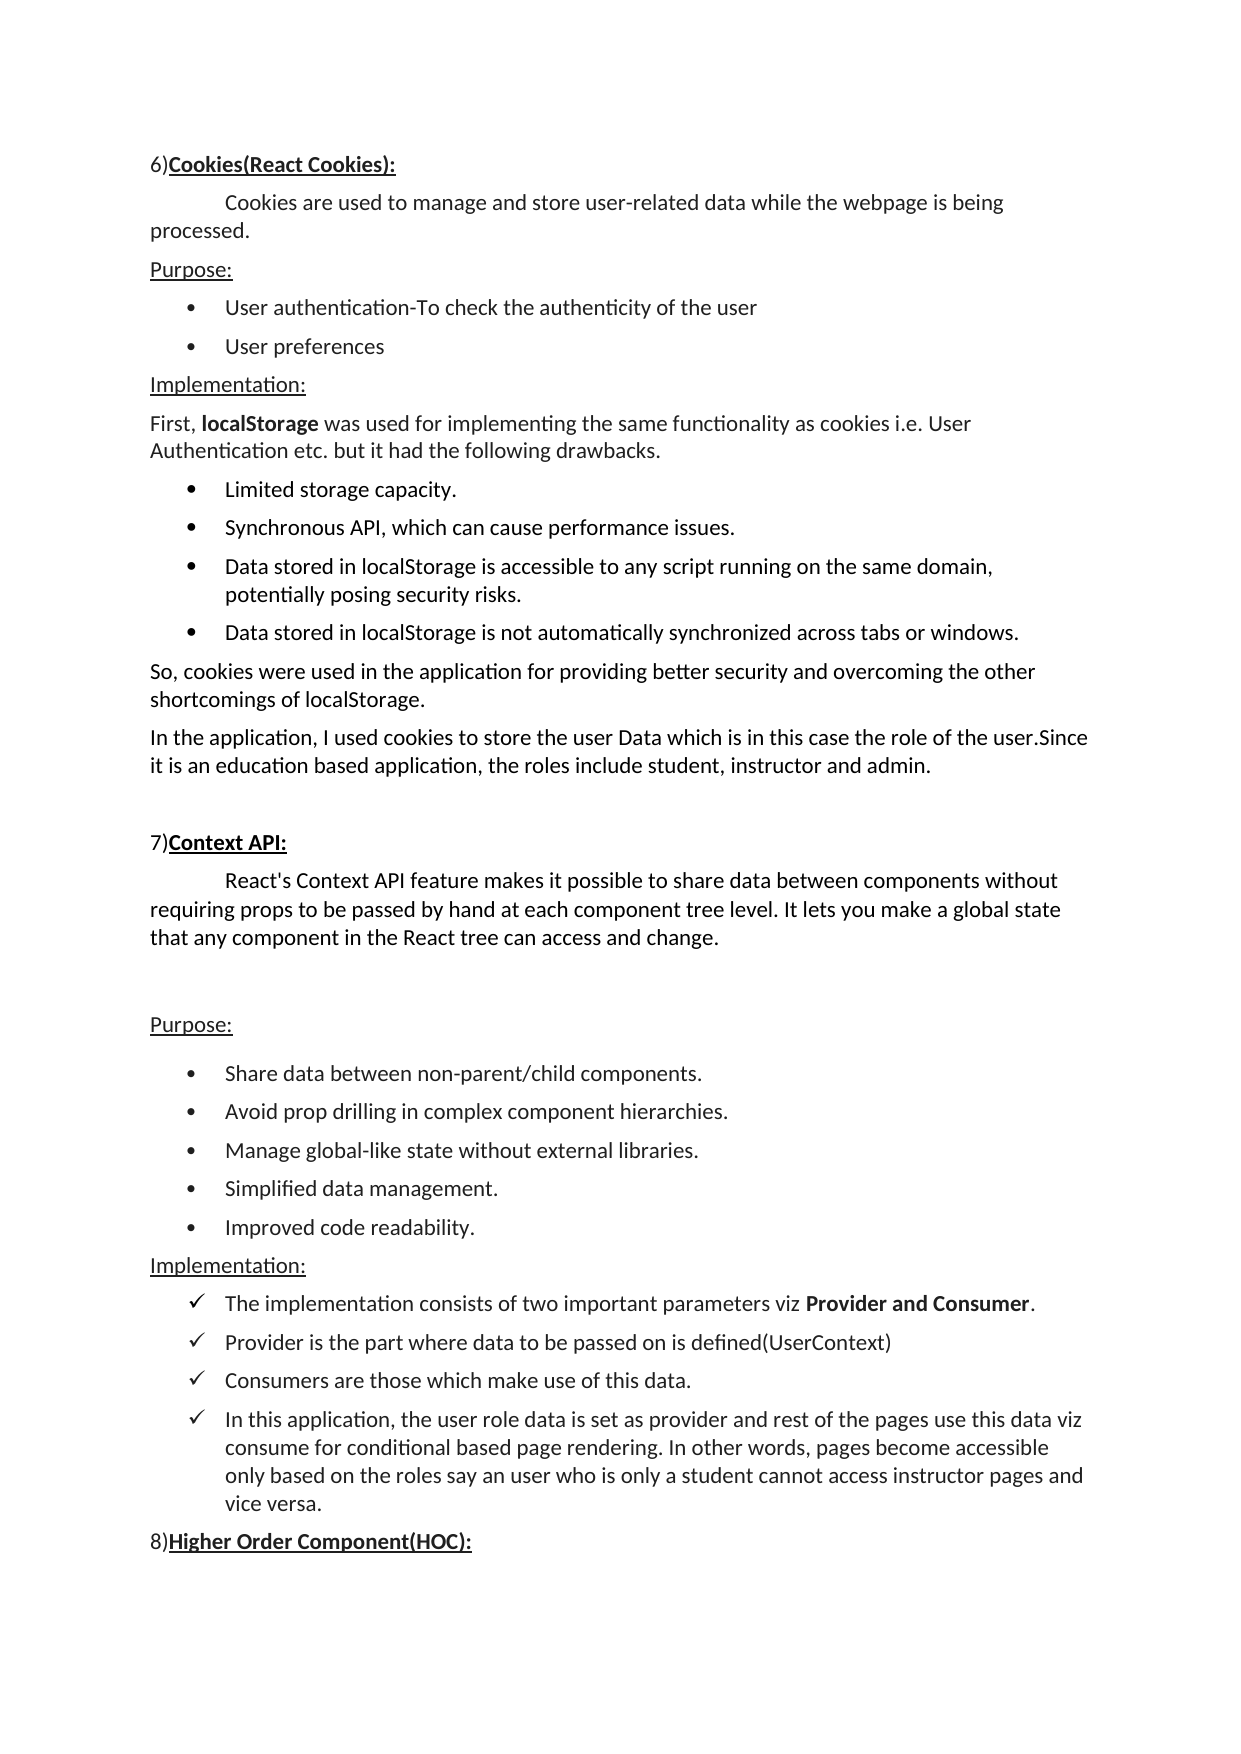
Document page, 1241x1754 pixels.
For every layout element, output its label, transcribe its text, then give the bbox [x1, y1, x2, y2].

list Simplified data management. [187, 1174, 1090, 1202]
list Avoid prop drilling in complex component hierarchies. [187, 1097, 1090, 1125]
list In this application, the user role data is set as provider and rest of the pages use this data viz consume for conditional based page rendering. In other words, pages become accessible only based on the roles say an user who is only a student cannot access instructor pages and vice versa. [187, 1405, 1090, 1517]
text So, cookies were used in the application for providing better security and overcoming the other shortcomings of localStorage. [150, 657, 1090, 713]
list Improved code readability. [187, 1213, 1090, 1241]
list Limited storage capacity. [187, 475, 1090, 503]
text 7)Context API: [150, 828, 1090, 856]
text 6)Cookies(React Cookies): [150, 150, 1090, 178]
text Purpose: [150, 255, 1090, 283]
list Provider is the part where data to be passed on is defined(UserContext) [187, 1328, 1090, 1356]
list Consumers are those which make use of this data. [187, 1366, 1090, 1394]
text Implementation: [150, 1251, 1090, 1279]
list Manage global-like state without external libraries. [187, 1136, 1090, 1164]
text 8)Higher Order Component(HOC): [150, 1527, 1090, 1555]
text Implementation: [150, 370, 1090, 398]
text React's Context API feature makes it possible to share data between components without requiring props to be passed by hand at each component tree level. It lets you make a global state that any component in the React tree can access and change. [150, 867, 1090, 951]
list The implementation consists of two important parameters viz Provider and Consumer. [187, 1289, 1090, 1317]
list User authentication-To check the authenticity of the user [187, 293, 1090, 321]
text First, localStorage was used for implementing the same functionality as cookies i.e. User Authentication etc. but it had the following drawbacks. [150, 409, 1090, 465]
list Synchronous API, which can cause performance issues. [187, 513, 1090, 542]
list Data stored in localStorage is accessible to any script running on the same domain, potentially posing security risks. [187, 552, 1090, 608]
list Share data between non-parent/child components. [187, 1059, 1090, 1087]
text Purpose: [150, 1010, 1090, 1038]
text Cookies are used to manage and store user-related data while the webpage is being processed. [150, 188, 1090, 244]
list User preferences [187, 332, 1090, 360]
list Data stored in localStorage is not automatically synchronized across tabs or windows. [187, 618, 1090, 646]
text In the application, I used cookies to store the user Data which is in this case the role of the user.Since it is an education based application, the roles include student, instructor and admin. [150, 723, 1090, 779]
